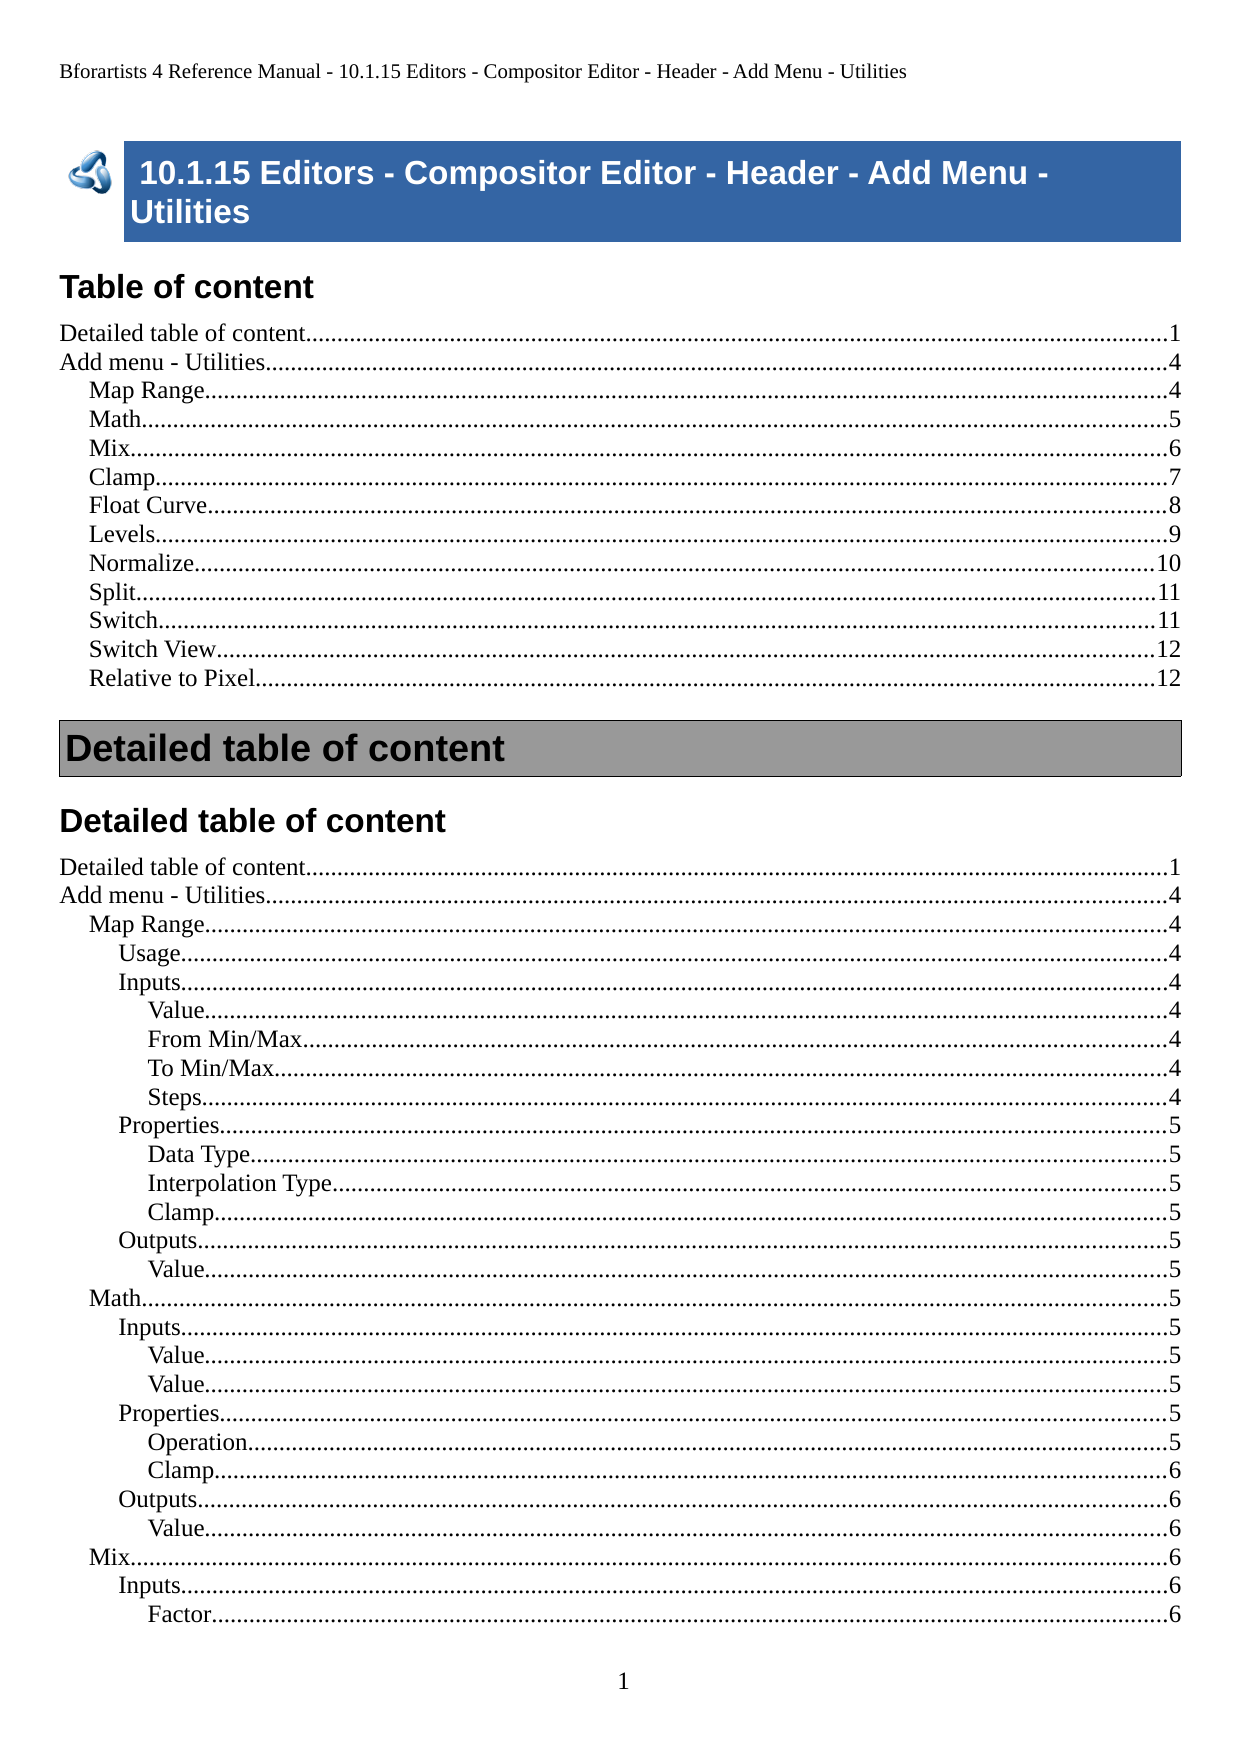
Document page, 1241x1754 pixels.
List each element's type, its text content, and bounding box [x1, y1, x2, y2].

text Add menu - Utilities 4 [59, 880, 1181, 909]
text Inputs 5 [118, 1312, 1181, 1340]
text Outputs 5 [118, 1225, 1181, 1254]
text Value 5 [147, 1340, 1181, 1369]
text Value 4 [147, 995, 1181, 1024]
text Value 5 [147, 1254, 1181, 1283]
text Clamp 6 [147, 1455, 1181, 1484]
text Switch 11 [88, 605, 1181, 634]
text From Min/Max 4 [147, 1024, 1181, 1053]
text Map Range 4 [88, 375, 1181, 404]
table_header [59, 141, 124, 242]
text Split 11 [88, 577, 1181, 605]
text Interpolation Type 5 [147, 1168, 1181, 1197]
subtitle Table of content [59, 267, 1181, 305]
table_header Detailed table of content [60, 721, 1181, 776]
text Usage 4 [118, 938, 1181, 967]
text Math 5 [88, 404, 1181, 433]
text Properties 5 [118, 1110, 1181, 1139]
text Switch View 12 [88, 634, 1181, 663]
text To Min/Max 4 [147, 1053, 1181, 1082]
text Value 6 [147, 1513, 1181, 1542]
text Float Curve 8 [88, 490, 1181, 519]
text Properties 5 [118, 1398, 1181, 1427]
text Add menu - Utilities 4 [59, 347, 1181, 375]
text Map Range 4 [88, 909, 1181, 938]
text Operation 5 [147, 1427, 1181, 1455]
text Data Type 5 [147, 1139, 1181, 1168]
text Inputs 4 [118, 967, 1181, 995]
text Mix 6 [88, 1542, 1181, 1570]
text Detailed table of content 1 [59, 318, 1181, 347]
text Outputs 6 [118, 1484, 1181, 1513]
text Detailed table of content 1 [59, 852, 1181, 880]
subtitle Detailed table of content [59, 801, 1181, 839]
picture [65, 147, 114, 197]
text Inputs 6 [118, 1570, 1181, 1599]
text Levels 9 [88, 519, 1181, 548]
text Value 5 [147, 1369, 1181, 1398]
text Clamp 7 [88, 462, 1181, 490]
text Normalize 10 [88, 548, 1181, 577]
text Relative to Pixel 12 [88, 663, 1181, 692]
text Mix 6 [88, 433, 1181, 462]
text Factor 6 [147, 1599, 1181, 1628]
text Steps 4 [147, 1082, 1181, 1110]
table_header 10.1.15 Editors - Compositor Editor - Header - Add Menu - Utilities [124, 141, 1181, 242]
text Clamp 5 [147, 1197, 1181, 1225]
text Math 5 [88, 1283, 1181, 1312]
